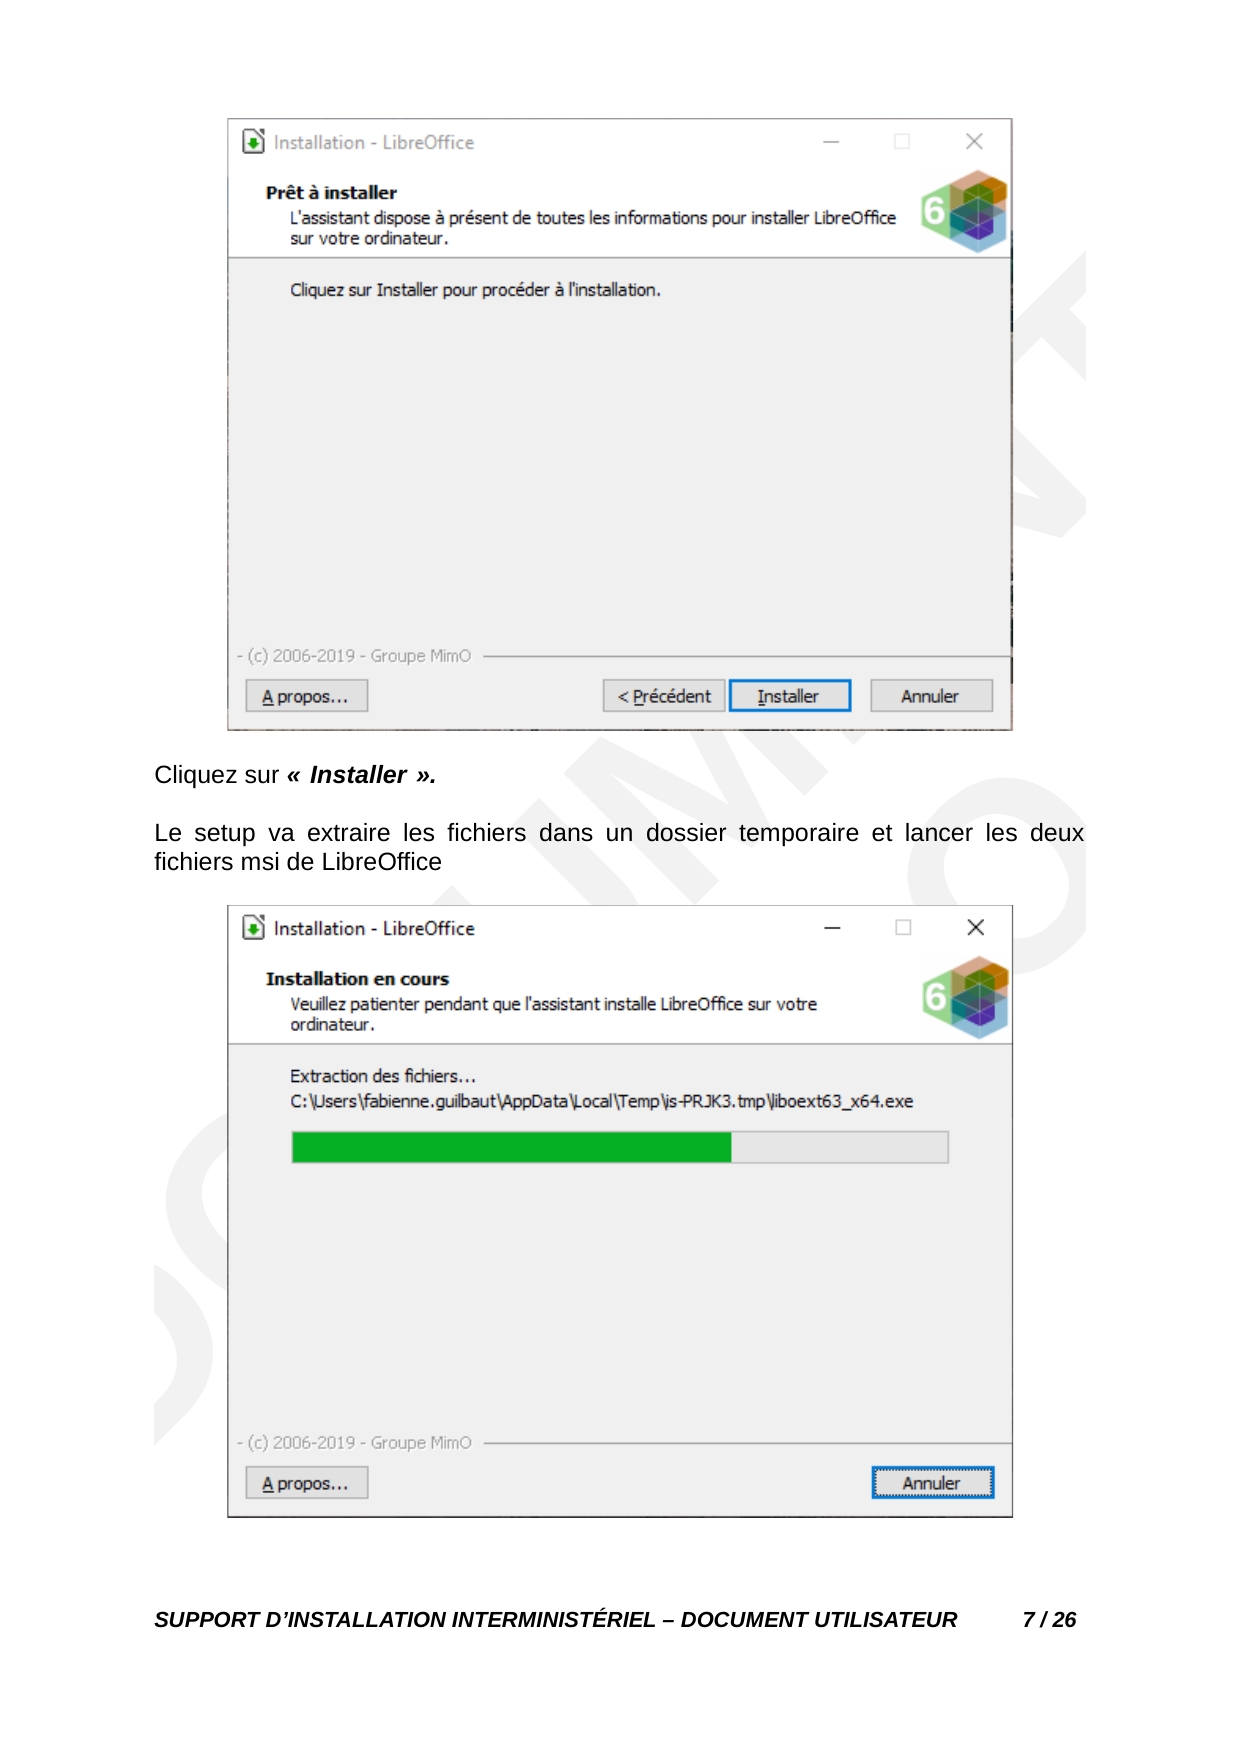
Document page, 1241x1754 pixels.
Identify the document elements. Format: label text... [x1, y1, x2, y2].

text Cliquez sur « Installer ». [154, 760, 1086, 789]
picture [227, 118, 1014, 731]
text Le setup va extraire les fichiers dans un dossier temporaire et lancer les deux fichiers msi de LibreOffice [154, 818, 1086, 876]
picture [227, 905, 1014, 1518]
